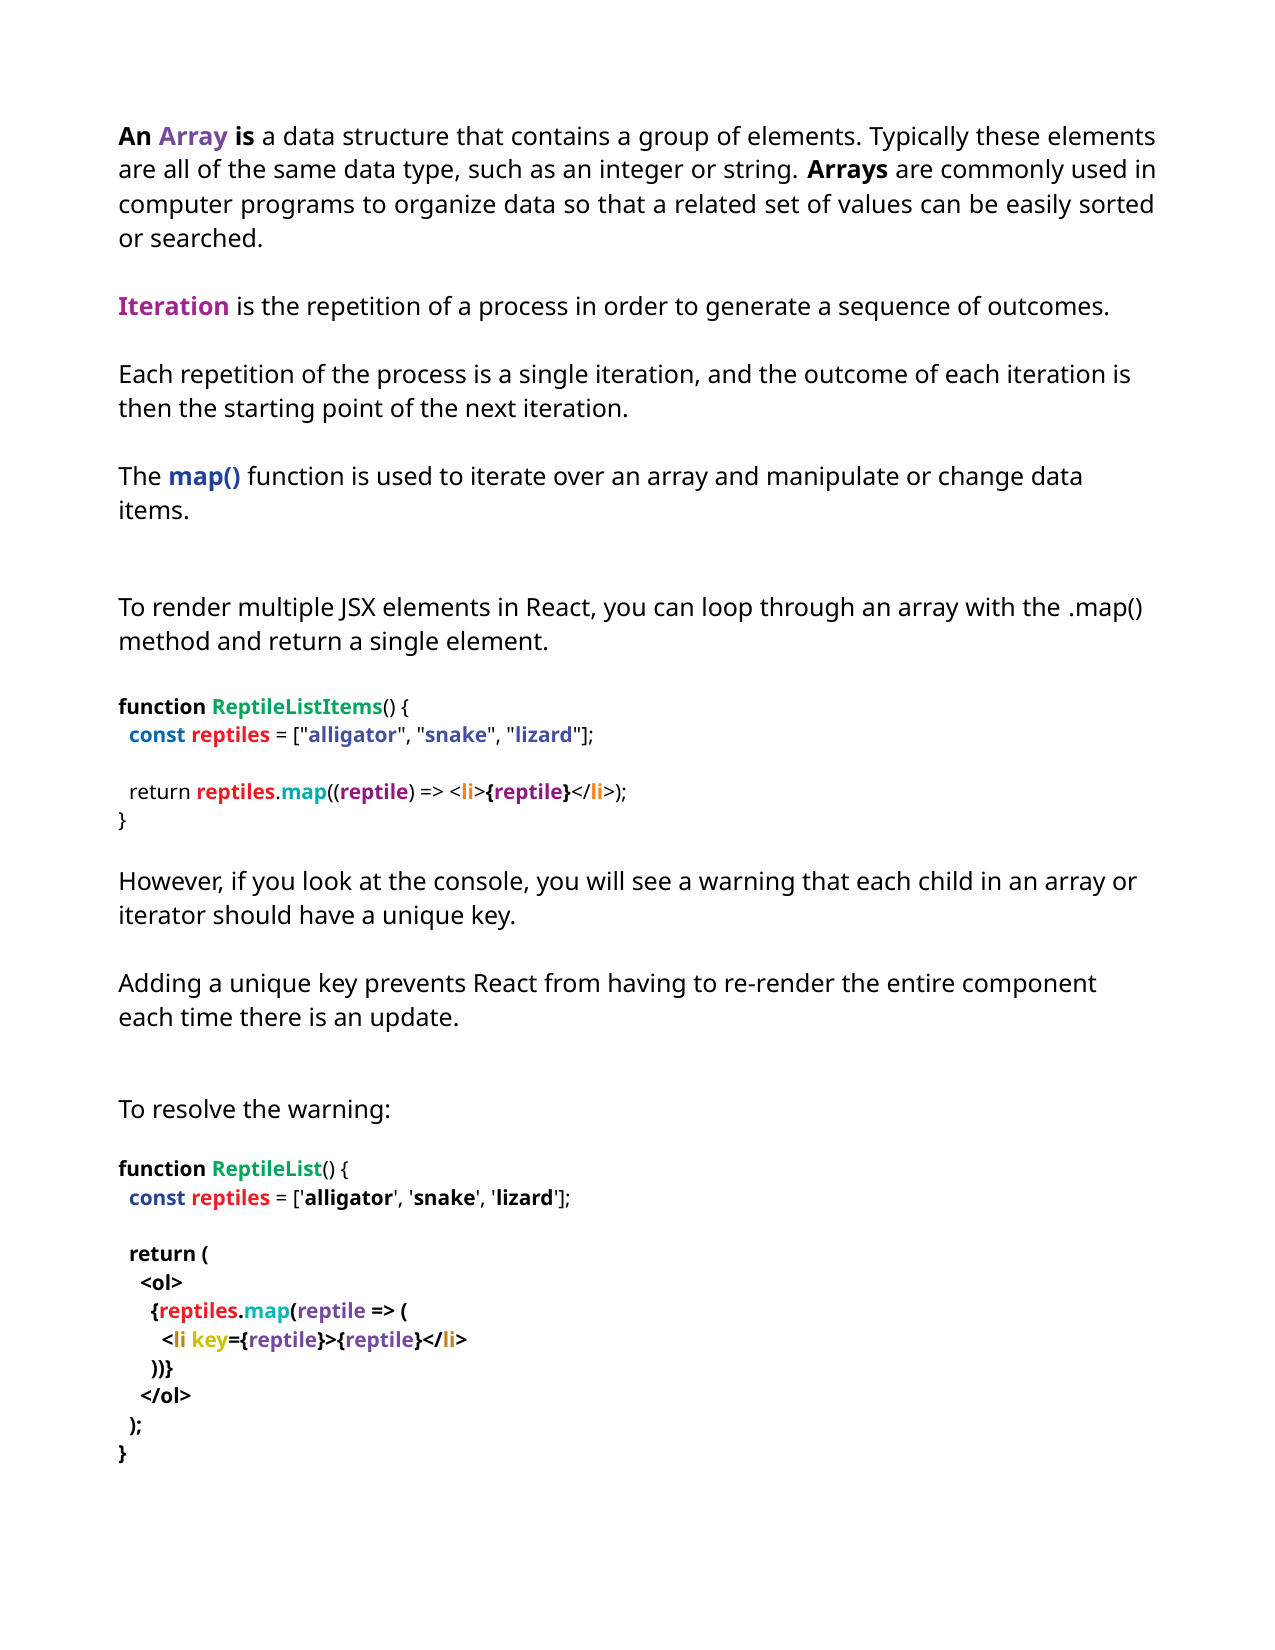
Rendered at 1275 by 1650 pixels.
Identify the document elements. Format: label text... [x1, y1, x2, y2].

text ); [118, 1410, 1157, 1438]
text } [118, 1438, 1157, 1467]
text To render multiple JSX elements in React, you can loop through an array with the .map() method and return a single element. [118, 590, 1157, 658]
text const reptiles = ['alligator', 'snake', 'lizard']; [118, 1183, 1157, 1211]
text To resolve the warning: [118, 1091, 1157, 1125]
text However, if you look at the console, you will see a warning that each child in an array or iterator should have a unique key. [118, 863, 1157, 932]
text </ol> [118, 1382, 1157, 1410]
text return ( [118, 1239, 1157, 1268]
text Iteration is the repetition of a process in order to generate a sequence of outcomes. [118, 288, 1157, 322]
text function ReptileList() { [118, 1154, 1157, 1183]
text function ReptileListItems() { [118, 692, 1157, 720]
text ))} [118, 1353, 1157, 1382]
text Each repetition of the process is a single iteration, and the outcome of each iteration is then the starting point of the next iteration. [118, 357, 1157, 425]
text An Array is a data structure that contains a group of elements. Typically these elements are all of the same data type, such as an integer or string. Arrays are commonly used in computer programs to organize data so that a related set of values can be easily sorted or searched. [118, 118, 1157, 254]
text The map() function is used to iterate over an array and manipulate or change data items. [118, 459, 1157, 527]
text Adding a unique key prevents React from having to re-render the entire component each time there is an update. [118, 966, 1157, 1034]
text return reptiles.map((reptile) => <li>{reptile}</li>); [118, 777, 1157, 806]
text {reptiles.map(reptile => ( [118, 1296, 1157, 1325]
text } [118, 806, 1157, 834]
text <li key={reptile}>{reptile}</li> [118, 1325, 1157, 1353]
text const reptiles = ["alligator", "snake", "lizard"]; [118, 720, 1157, 749]
text <ol> [118, 1268, 1157, 1296]
